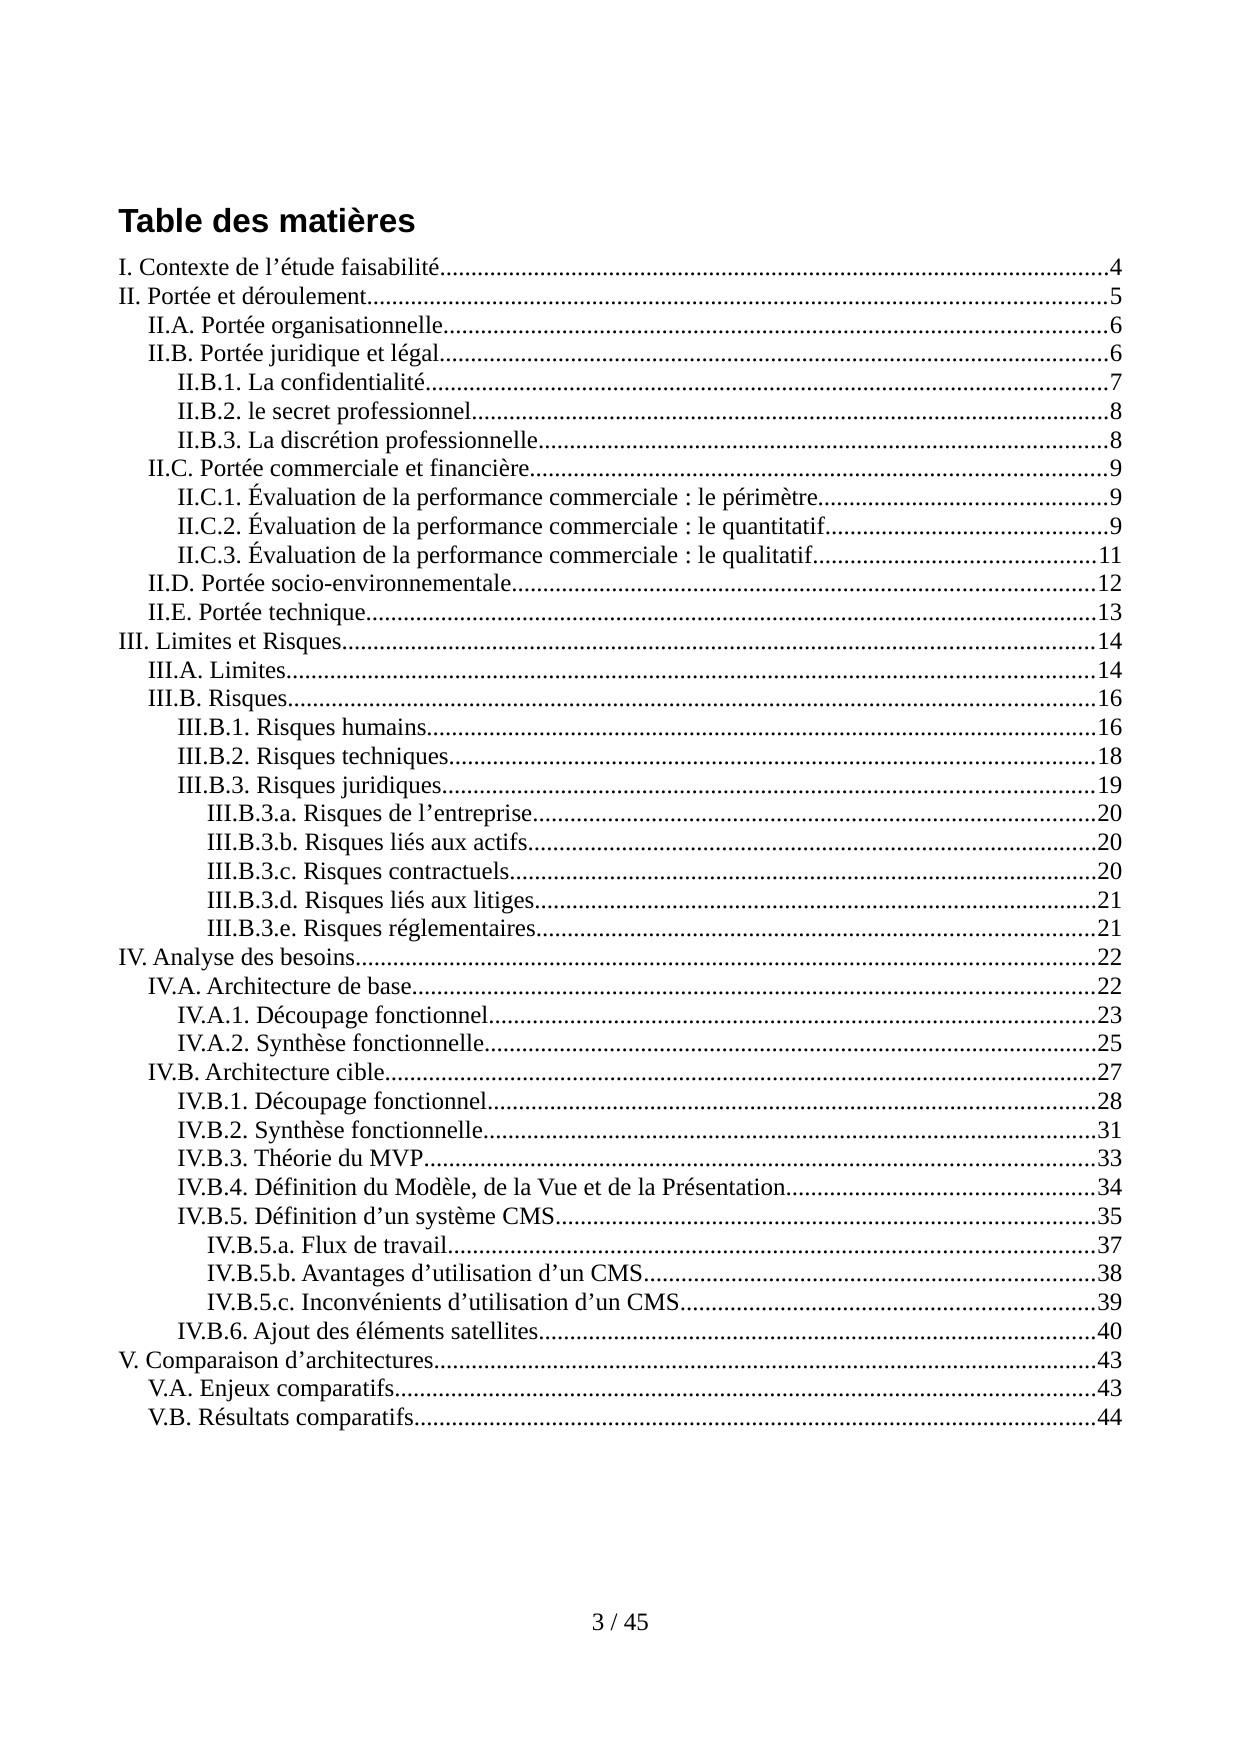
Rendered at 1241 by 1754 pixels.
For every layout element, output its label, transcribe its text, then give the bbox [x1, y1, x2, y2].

text III.B.3.e. Risques réglementaires 21 [207, 913, 1122, 942]
text II.D. Portée socio-environnementale 12 [148, 568, 1122, 597]
text IV.A.1. Découpage fonctionnel 23 [177, 1000, 1122, 1028]
text IV.B.2. Synthèse fonctionnelle 31 [177, 1115, 1122, 1143]
text II.E. Portée technique 13 [148, 597, 1122, 626]
text II.C. Portée commerciale et financière 9 [148, 453, 1122, 482]
text IV.B.5.a. Flux de travail 37 [207, 1230, 1122, 1258]
text III. Limites et Risques 14 [118, 626, 1122, 655]
text IV.A. Architecture de base 22 [148, 971, 1122, 1000]
text II.B. Portée juridique et légal 6 [148, 338, 1122, 367]
text III.B.3. Risques juridiques 19 [177, 770, 1122, 798]
text III.B.2. Risques techniques 18 [177, 741, 1122, 770]
subtitle Table des matières [118, 201, 1122, 240]
text IV.B.5.b. Avantages d’utilisation d’un CMS 38 [207, 1258, 1122, 1287]
text II.C.1. Évaluation de la performance commerciale : le périmètre 9 [177, 482, 1122, 511]
text II.B.2. le secret professionnel 8 [177, 396, 1122, 425]
text II.B.1. La confidentialité 7 [177, 367, 1122, 396]
text IV.B.3. Théorie du MVP 33 [177, 1143, 1122, 1172]
text III.B.3.d. Risques liés aux litiges 21 [207, 885, 1122, 913]
text IV.B.5.c. Inconvénients d’utilisation d’un CMS 39 [207, 1287, 1122, 1316]
text III.B.3.c. Risques contractuels 20 [207, 856, 1122, 885]
text IV. Analyse des besoins 22 [118, 942, 1122, 971]
text II.C.2. Évaluation de la performance commerciale : le quantitatif 9 [177, 511, 1122, 540]
text V.B. Résultats comparatifs 44 [148, 1402, 1122, 1431]
text II.A. Portée organisationnelle 6 [148, 310, 1122, 338]
text III.B.3.b. Risques liés aux actifs 20 [207, 827, 1122, 856]
text III.B.1. Risques humains 16 [177, 712, 1122, 741]
text II.B.3. La discrétion professionnelle 8 [177, 425, 1122, 453]
text IV.B.5. Définition d’un système CMS 35 [177, 1201, 1122, 1230]
text I. Contexte de l’étude faisabilité 4 [118, 252, 1122, 281]
text II. Portée et déroulement 5 [118, 281, 1122, 310]
text III.B.3.a. Risques de l’entreprise 20 [207, 798, 1122, 827]
text III.B. Risques 16 [148, 683, 1122, 712]
text IV.B. Architecture cible 27 [148, 1057, 1122, 1086]
text IV.B.1. Découpage fonctionnel 28 [177, 1086, 1122, 1115]
text II.C.3. Évaluation de la performance commerciale : le qualitatif 11 [177, 540, 1122, 568]
text IV.B.6. Ajout des éléments satellites 40 [177, 1316, 1122, 1345]
text III.A. Limites 14 [148, 655, 1122, 683]
text V. Comparaison d’architectures 43 [118, 1345, 1122, 1373]
text V.A. Enjeux comparatifs 43 [148, 1373, 1122, 1402]
text IV.A.2. Synthèse fonctionnelle 25 [177, 1028, 1122, 1057]
text IV.B.4. Définition du Modèle, de la Vue et de la Présentation 34 [177, 1172, 1122, 1201]
